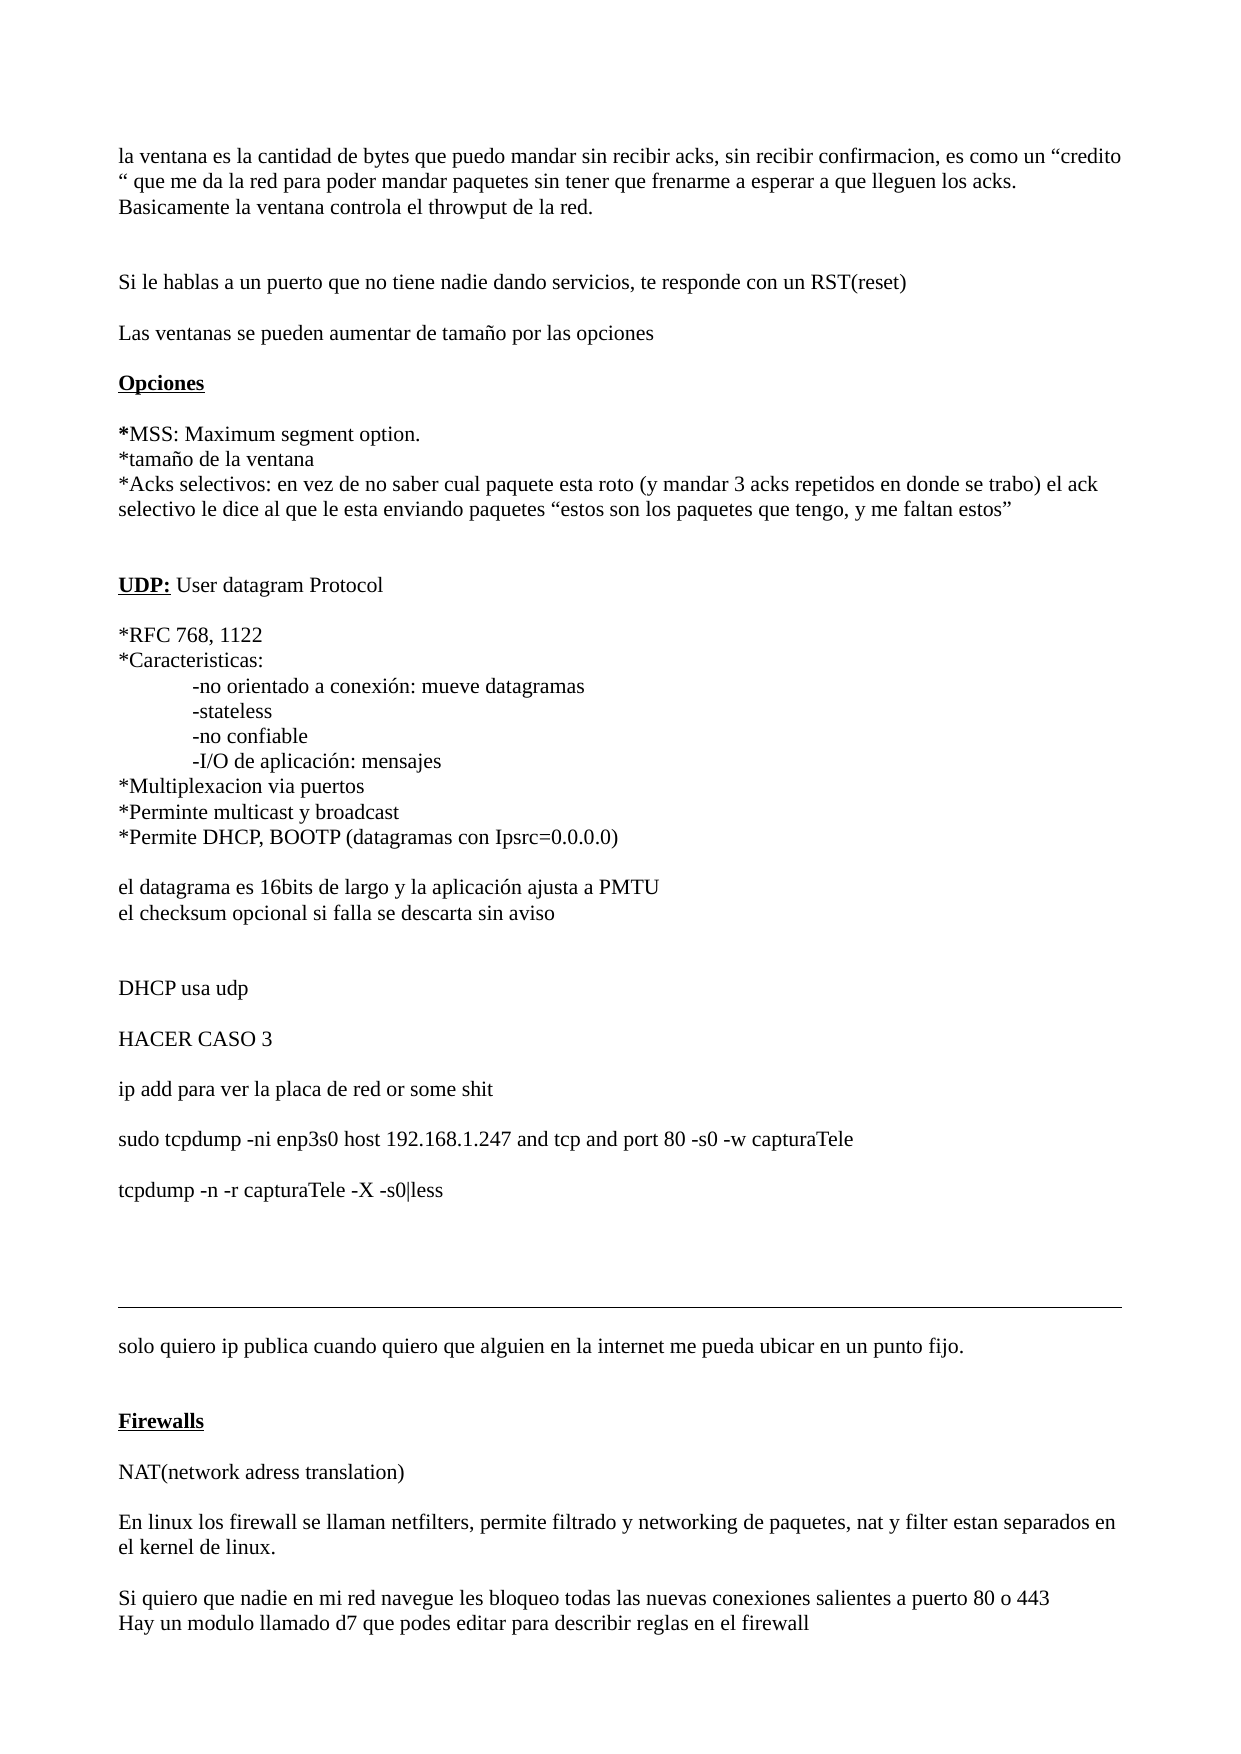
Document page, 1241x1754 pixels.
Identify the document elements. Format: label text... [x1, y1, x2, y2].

text *MSS: Maximum segment option. [118, 421, 1122, 446]
text DHCP usa udp [118, 975, 1122, 1000]
text -no orientado a conexión: mueve datagramas [118, 673, 1122, 698]
text el checksum opcional si falla se descarta sin aviso [118, 899, 1122, 925]
text ip add para ver la placa de red or some shit [118, 1076, 1122, 1101]
text Las ventanas se pueden aumentar de tamaño por las opciones [118, 320, 1122, 345]
text Si le hablas a un puerto que no tiene nadie dando servicios, te responde con un RST(reset) [118, 269, 1122, 294]
text UDP: User datagram Protocol [118, 572, 1122, 597]
text HACER CASO 3 [118, 1026, 1122, 1051]
text Firewalls [118, 1408, 1122, 1433]
text solo quiero ip publica cuando quiero que alguien en la internet me pueda ubicar en un punto fijo. [118, 1333, 1122, 1358]
text sudo tcpdump -ni enp3s0 host 192.168.1.247 and tcp and port 80 -s0 -w capturaTele [118, 1126, 1122, 1152]
text Opciones [118, 370, 1122, 395]
text la ventana es la cantidad de bytes que puedo mandar sin recibir acks, sin recibir confirmacion, es como un “credito “ que me da la red para poder mandar paquetes sin tener que frenarme a esperar a que lleguen los acks. Basicamente la ventana controla el throwput de la red. [118, 143, 1122, 219]
text *Permite DHCP, BOOTP (datagramas con Ipsrc=0.0.0.0) [118, 824, 1122, 849]
text *Multiplexacion via puertos [118, 773, 1122, 799]
text el datagrama es 16bits de largo y la aplicación ajusta a PMTU [118, 874, 1122, 899]
text En linux los firewall se llaman netfilters, permite filtrado y networking de paquetes, nat y filter estan separados en el kernel de linux. [118, 1509, 1122, 1559]
text Hay un modulo llamado d7 que podes editar para describir reglas en el firewall [118, 1610, 1122, 1635]
text *RFC 768, 1122 [118, 622, 1122, 647]
text -I/O de aplicación: mensajes [118, 748, 1122, 773]
text -no confiable [118, 723, 1122, 748]
text NAT(network adress translation) [118, 1459, 1122, 1484]
text Si quiero que nadie en mi red navegue les bloqueo todas las nuevas conexiones salientes a puerto 80 o 443 [118, 1585, 1122, 1610]
text *tamaño de la ventana [118, 446, 1122, 471]
text *Acks selectivos: en vez de no saber cual paquete esta roto (y mandar 3 acks repetidos en donde se trabo) el ack selectivo le dice al que le esta enviando paquetes “estos son los paquetes que tengo, y me faltan estos” [118, 471, 1122, 521]
text -stateless [118, 698, 1122, 723]
text tcpdump -n -r capturaTele -X -s0|less [118, 1177, 1122, 1202]
text *Perminte multicast y broadcast [118, 799, 1122, 824]
text *Caracteristicas: [118, 647, 1122, 673]
